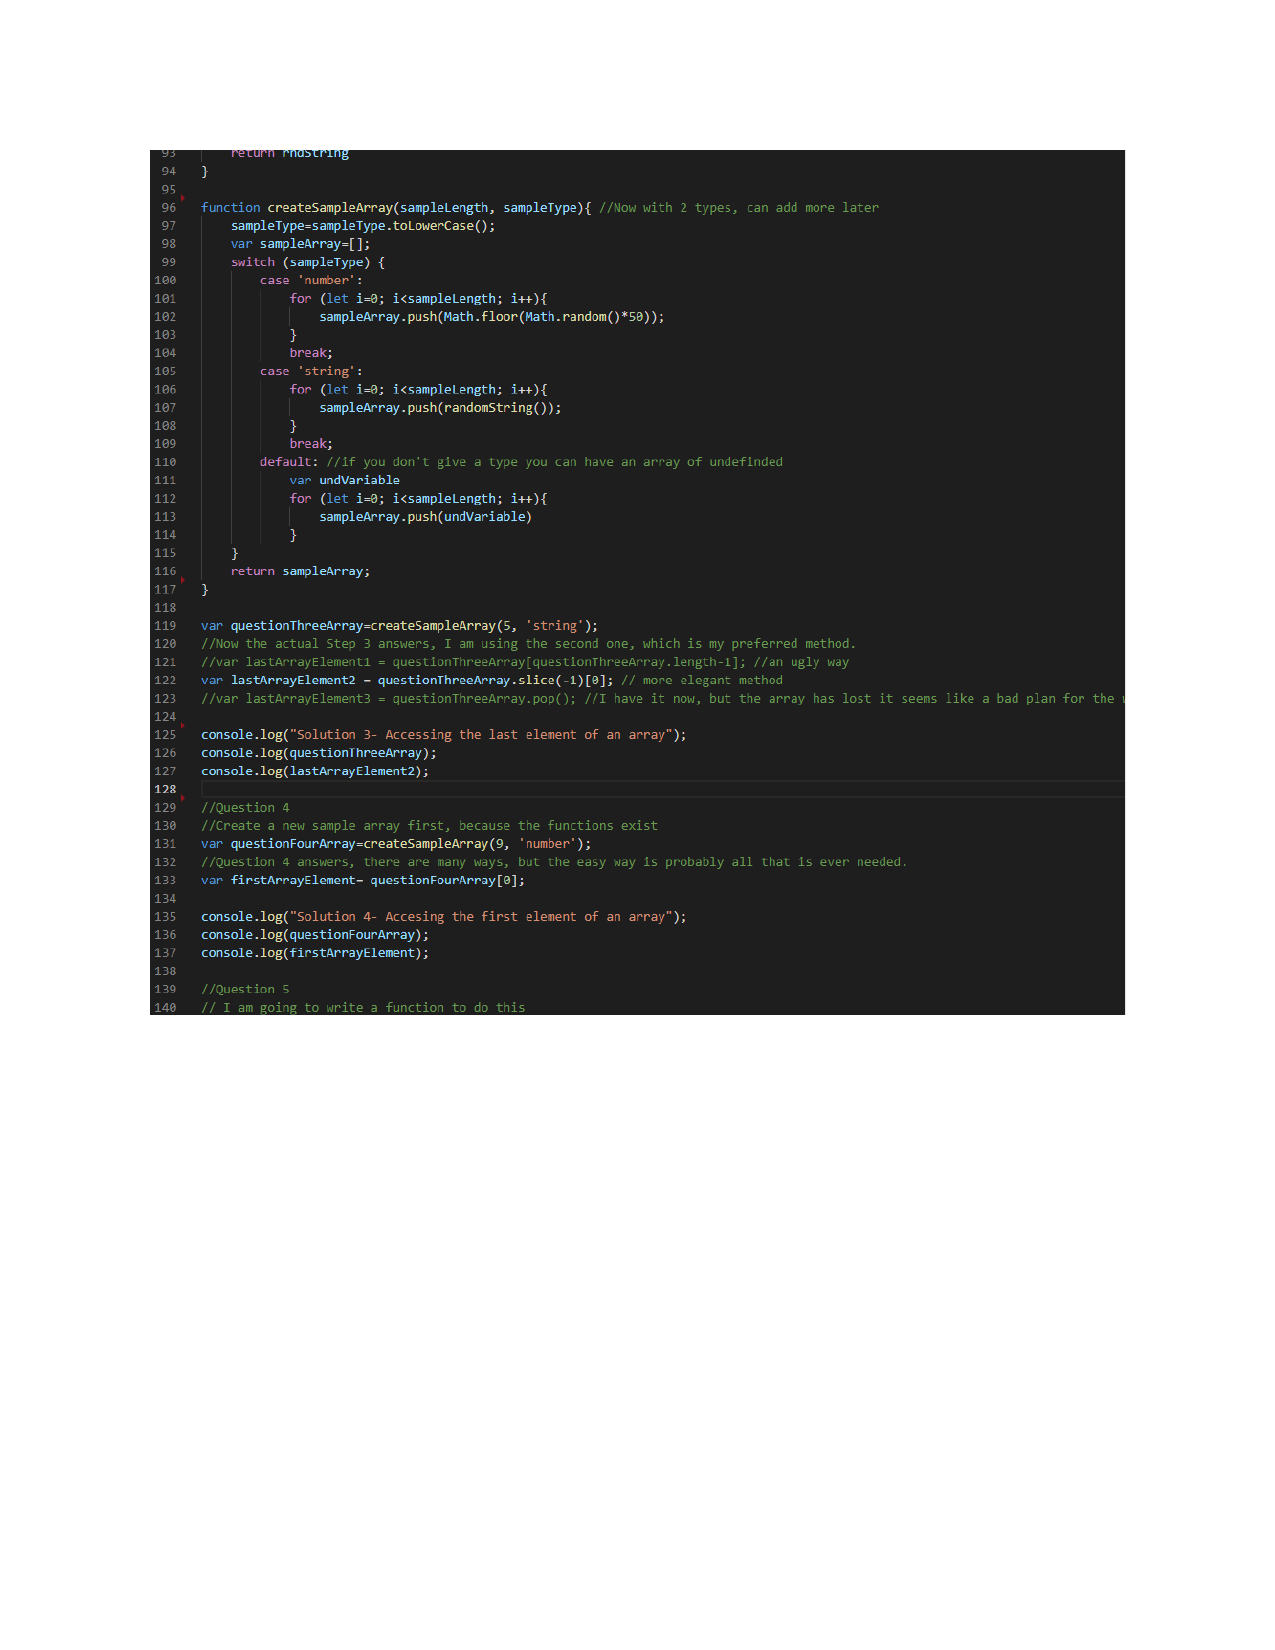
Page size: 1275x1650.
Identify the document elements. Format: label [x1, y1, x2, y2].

picture [150, 150, 1125, 1015]
